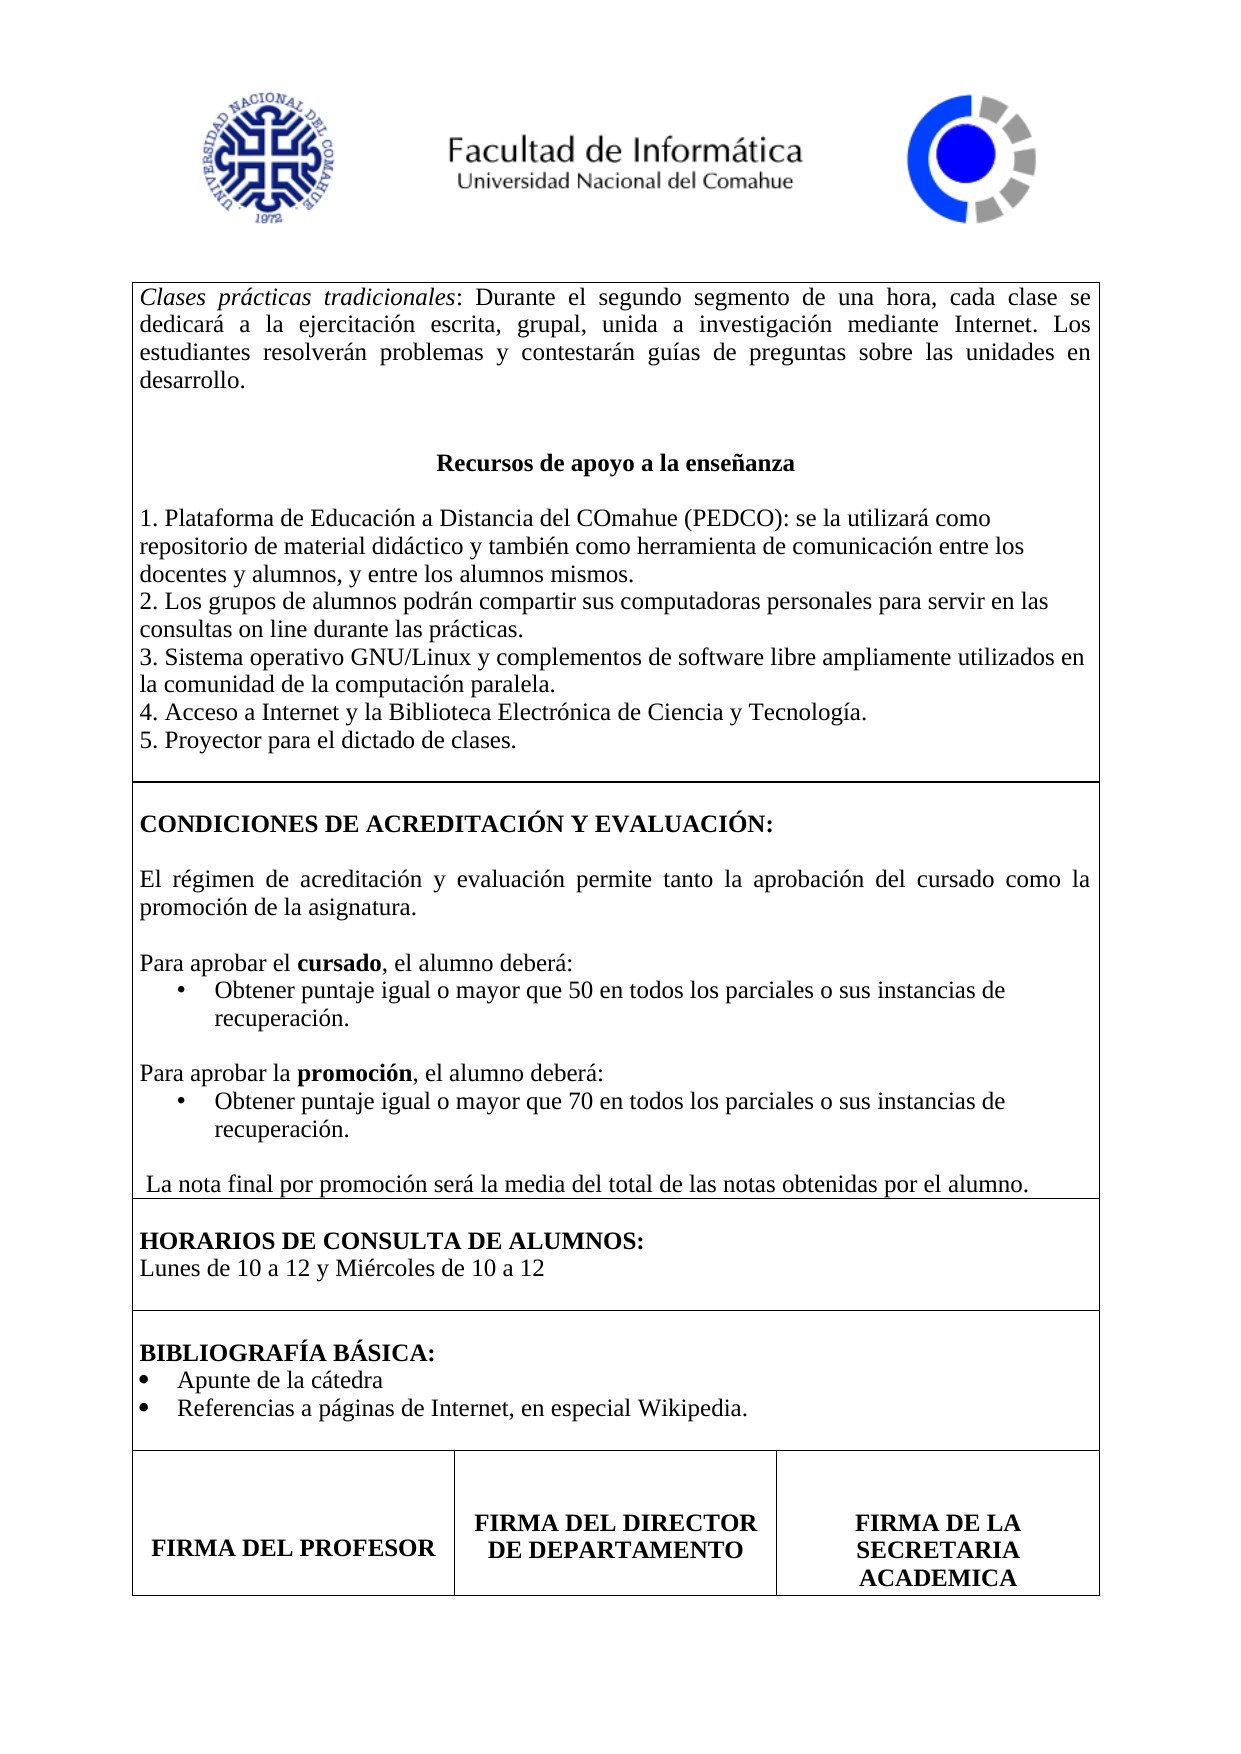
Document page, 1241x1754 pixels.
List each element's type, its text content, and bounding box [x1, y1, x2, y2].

table_cell FIRMA DE LA SECRETARIA ACADEMICA [777, 1451, 1099, 1595]
table_cell BIBLIOGRAFÍA BÁSICA: Apunte de la cátedra Referencias a páginas de Internet, en especial Wikipedia. [133, 1311, 1099, 1449]
table_cell HORARIOS DE CONSULTA DE ALUMNOS: Lunes de 10 a 12 y Miércoles de 10 a 12 [133, 1199, 1099, 1310]
table_cell FIRMA DEL DIRECTOR DE DEPARTAMENTO [455, 1451, 776, 1595]
table_cell CONDICIONES DE ACREDITACIÓN Y EVALUACIÓN: El régimen de acreditación y evaluación permite tanto la aprobación del cursado como la promoción de la asignatura. Para aprobar el cursado, el alumno deberá: Obtener puntaje igual o mayor que 50 en todos los parciales o sus instancias de recuperación. Para aprobar la promoción, el alumno deberá: Obtener puntaje igual o mayor que 70 en todos los parciales o sus instancias de recuperación. La nota final por promoción será la media del total de las notas obtenidas por el alumno. [133, 783, 1099, 1198]
table_cell FIRMA DEL PROFESOR [133, 1451, 454, 1595]
picture [177, 73, 1063, 253]
table_cell Clases prácticas tradicionales: Durante el segundo segmento de una hora, cada clase se dedicará a la ejercitación escrita, grupal, unida a investigación mediante Internet. Los estudiantes resolverán problemas y contestarán guías de preguntas sobre las unidades en desarrollo. Recursos de apoyo a la enseñanza 1. Plataforma de Educación a Distancia del COmahue (PEDCO): se la utilizará como repositorio de material didáctico y también como herramienta de comunicación entre los docentes y alumnos, y entre los alumnos mismos. 2. Los grupos de alumnos podrán compartir sus computadoras personales para servir en las consultas on line durante las prácticas. 3. Sistema operativo GNU/Linux y complementos de software libre ampliamente utilizados en la comunidad de la computación paralela. 4. Acceso a Internet y la Biblioteca Electrónica de Ciencia y Tecnología. 5. Proyector para el dictado de clases. [133, 283, 1099, 781]
